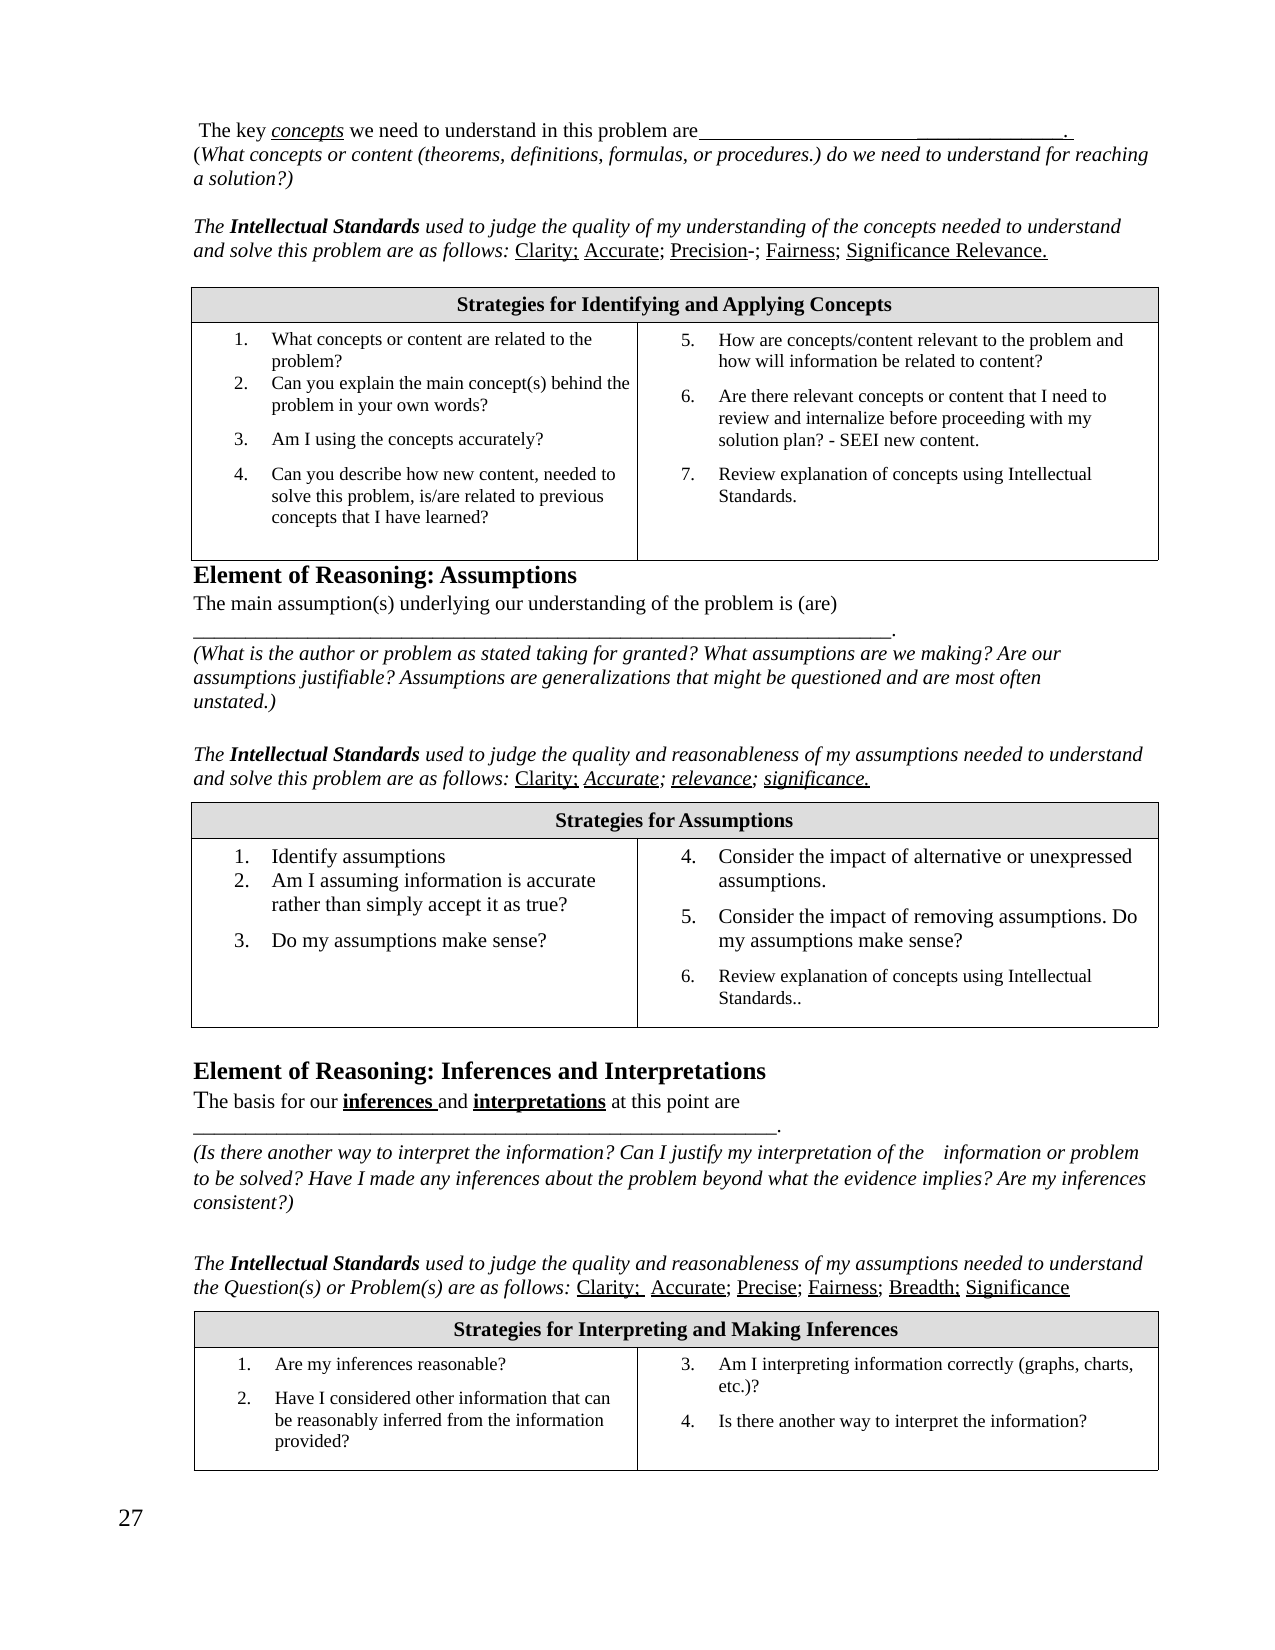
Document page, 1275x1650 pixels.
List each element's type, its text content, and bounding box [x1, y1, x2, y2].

text The Intellectual Standards used to judge the quality and reasonableness of my assumptions needed to understand the Question(s) or Problem(s) are as follows: Clarity; Accurate; Precise; Fairness; Breadth; Significance [118, 1251, 1157, 1299]
table_cell Am I interpreting information correctly (graphs, charts, etc.)? Is there another way to interpret the information? Review inferences using Intellectual Standards.. [638, 1348, 1158, 1470]
text Element of Reasoning: Assumptions [118, 560, 1157, 588]
text Element of Reasoning: Inferences and Interpretations [118, 1056, 1157, 1085]
table_cell Consider the impact of alternative or unexpressed assumptions. Consider the impact of removing assumptions. Do my assumptions make sense? Review explanation of concepts using Intellectual Standards.. [638, 839, 1158, 1027]
text (Is there another way to interpret the information? Can I justify my interpretation of the information or problem to be solved? Have I made any inferences about the problem beyond what the evidence implies? Are my inferences consistent?) [118, 1137, 1157, 1214]
table_header Strategies for Interpreting and Making Inferences [195, 1312, 1158, 1347]
table_cell How are concepts/content relevant to the problem and how will information be related to content? Are there relevant concepts or content that I need to review and internalize before proceeding with my solution plan? - SEEI new content. Review explanation of concepts using Intellectual Standards. [638, 323, 1158, 559]
text The main assumption(s) underlying our understanding of the problem is (are) ___________________________________________________________________. [118, 588, 1157, 641]
text The Intellectual Standards used to judge the quality and reasonableness of my assumptions needed to understand and solve this problem are as follows: Clarity; Accurate; relevance; significance. [118, 742, 1157, 790]
text (What concepts or content (theorems, definitions, formulas, or procedures.) do we need to understand for reaching a solution?) [118, 142, 1157, 190]
text (What is the author or problem as stated taking for granted? What assumptions are we making? Are our assumptions justifiable? Assumptions are generalizations that might be questioned and are most often unstated.) [118, 641, 1157, 713]
table_cell Are my inferences reasonable? Have I considered other information that can be reasonably inferred from the information provided? [195, 1348, 637, 1470]
text The Intellectual Standards used to judge the quality of my understanding of the concepts needed to understand and solve this problem are as follows: Clarity; Accurate; Precision-; Fairness; Significance Relevance. [118, 214, 1157, 262]
text The key concepts we need to understand in this problem are ______________. [118, 118, 1157, 142]
table_header Strategies for Identifying and Applying Concepts [192, 288, 1158, 322]
text The basis for our inferences and interpretations at this point are ________________________________________________________. [118, 1085, 1157, 1137]
table_cell What concepts or content are related to the problem? Can you explain the main concept(s) behind the problem in your own words? Am I using the concepts accurately? Can you describe how new content, needed to solve this problem, is/are related to previous concepts that I have learned? [192, 323, 637, 559]
table_cell Identify assumptions Am I assuming information is accurate rather than simply accept it as true? Do my assumptions make sense? [192, 839, 637, 1027]
table_header Strategies for Assumptions [192, 803, 1158, 838]
